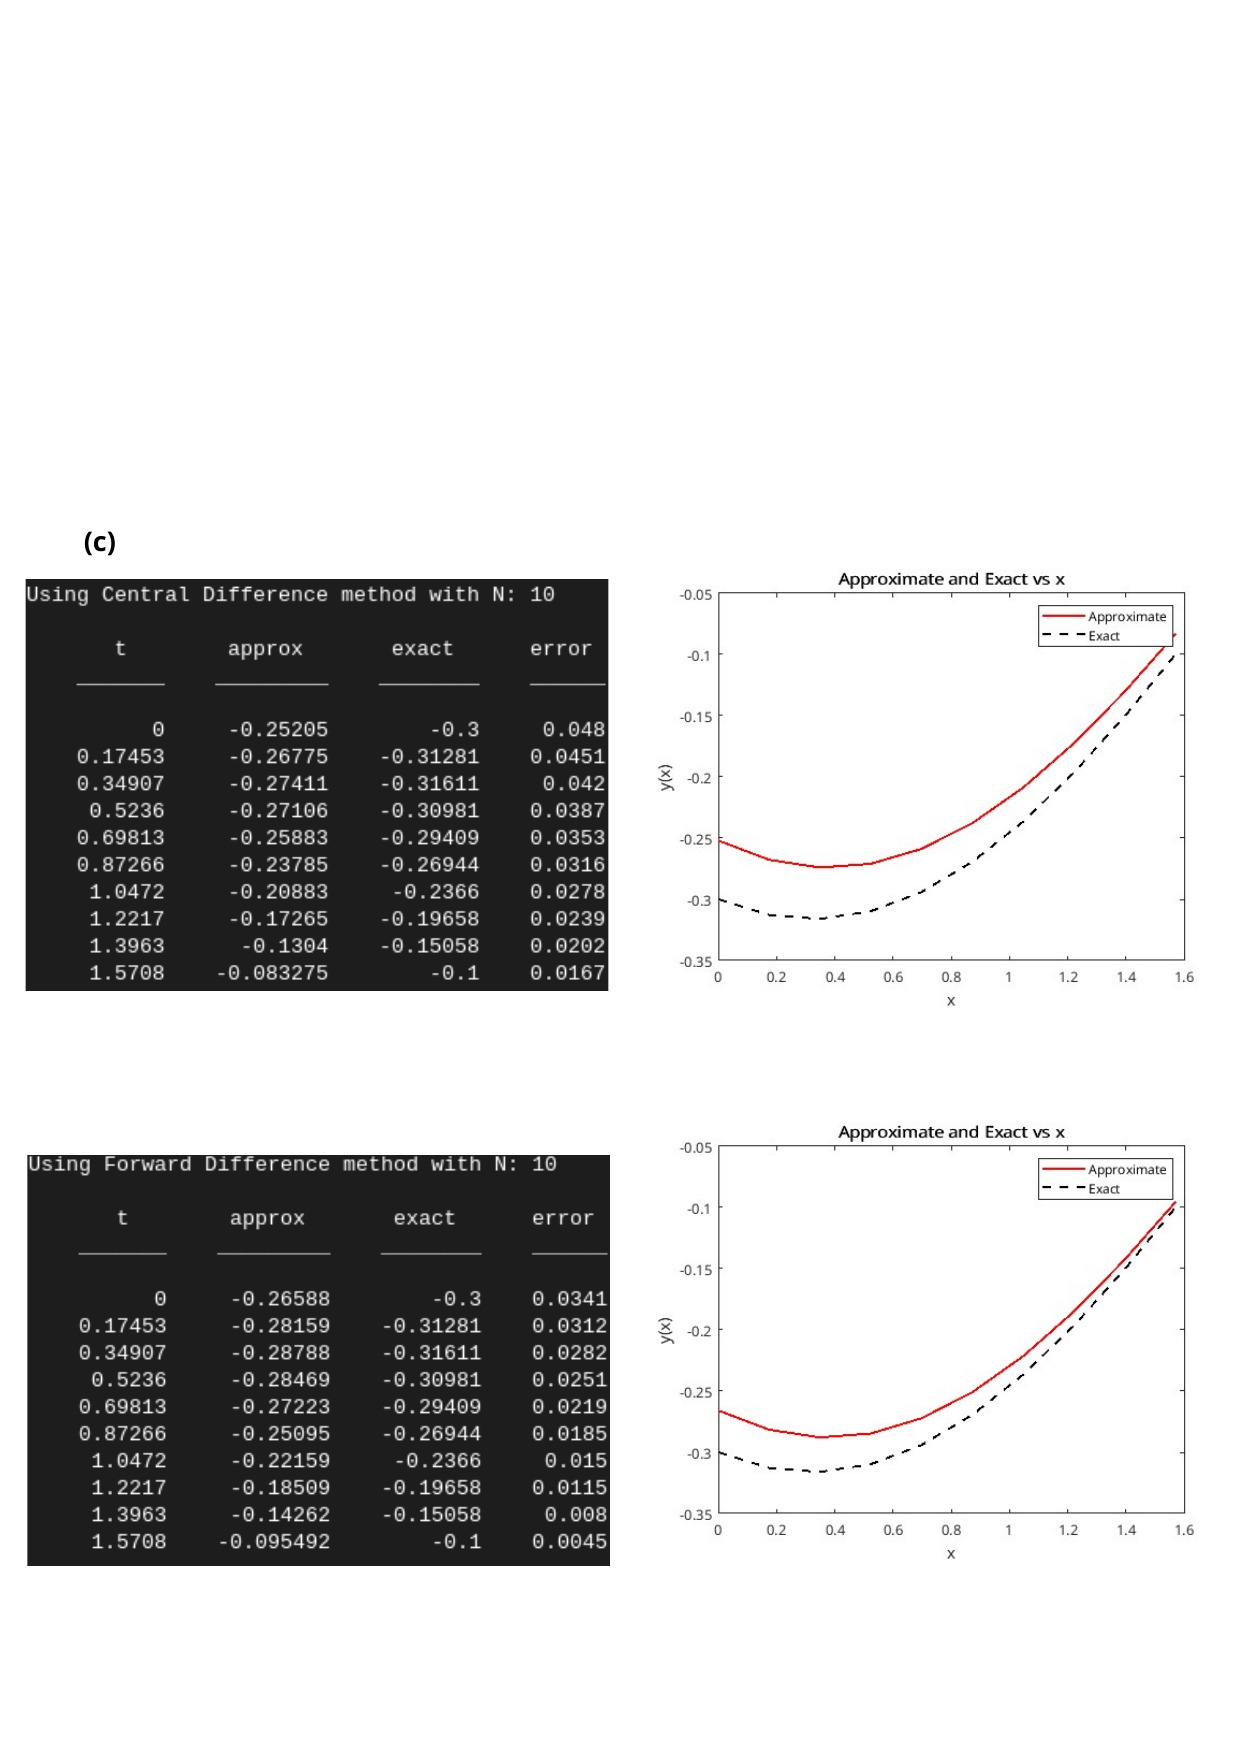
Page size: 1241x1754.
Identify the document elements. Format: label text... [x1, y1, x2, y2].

text (c) [83, 522, 1152, 559]
picture [640, 560, 1241, 1011]
picture [640, 1113, 1241, 1564]
picture [25, 579, 609, 991]
picture [27, 1155, 610, 1566]
